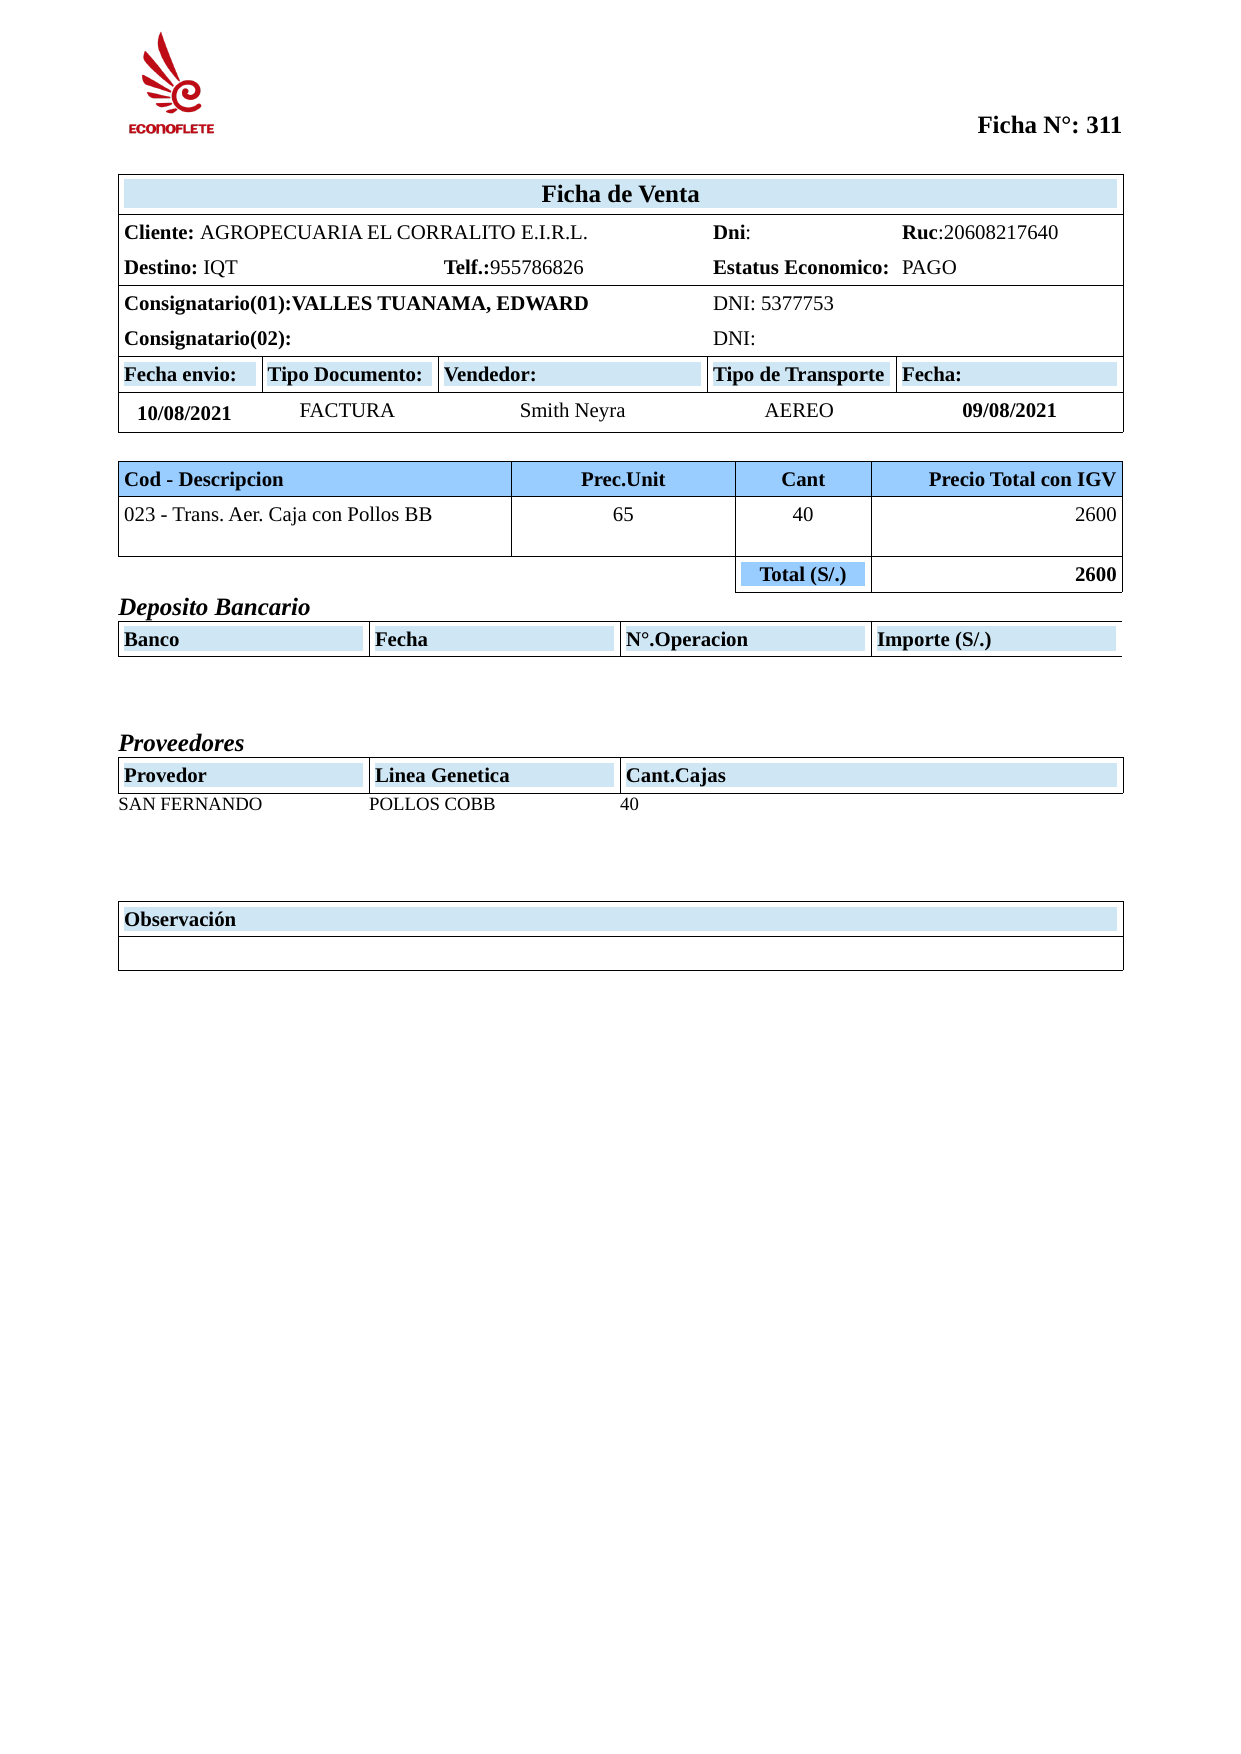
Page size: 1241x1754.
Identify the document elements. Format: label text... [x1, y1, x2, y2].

table_cell Cliente: AGROPECUARIA EL CORRALITO E.I.R.L. [119, 215, 707, 249]
table_cell 10/08/2021 [119, 393, 262, 432]
table_cell 40 [620, 794, 1123, 814]
table_cell Estatus Economico: [707, 249, 896, 285]
table_cell [118, 879, 369, 901]
table_cell Vendedor: [439, 357, 707, 392]
table_header Cant [736, 462, 871, 496]
table_cell [620, 705, 871, 728]
table_cell 65 [512, 497, 735, 556]
table_cell Destino: IQT [119, 249, 438, 285]
table_cell [620, 836, 1123, 858]
table_cell POLLOS COBB [369, 794, 620, 814]
table_cell Fecha: [897, 357, 1123, 392]
table_cell FACTURA [262, 393, 438, 432]
table_cell DNI: 5377753 [707, 286, 1123, 321]
table_cell Consignatario(01):VALLES TUANAMA, EDWARD [119, 286, 707, 321]
table_cell Tipo Documento: [263, 357, 438, 392]
table_cell [118, 557, 511, 592]
table_cell [369, 657, 620, 680]
table_cell [118, 705, 369, 728]
table_cell 40 [736, 497, 871, 556]
table_cell 09/08/2021 [896, 393, 1123, 432]
table_cell [369, 879, 620, 901]
table_cell Smith Neyra [438, 393, 707, 432]
table_cell SAN FERNANDO [118, 794, 369, 814]
table_header Cant.Cajas [621, 758, 1123, 793]
table_header Linea Genetica [370, 758, 620, 793]
text Deposito Bancario [118, 592, 1122, 621]
table_cell [118, 815, 369, 836]
text Proveedores [118, 728, 1122, 757]
table_cell Ruc:20608217640 [896, 215, 1123, 249]
table_cell [620, 858, 1123, 879]
table_cell AEREO [707, 393, 896, 432]
table_cell [118, 836, 369, 858]
table_cell DNI: [707, 321, 1123, 356]
table_header Importe (S/.) [872, 622, 1122, 656]
table_cell [511, 557, 735, 592]
table_cell [369, 836, 620, 858]
table_header Precio Total con IGV [872, 462, 1122, 496]
table_cell [871, 705, 1122, 728]
table_cell [369, 705, 620, 728]
table_cell Fecha envio: [119, 357, 262, 392]
table_cell 2600 [872, 497, 1122, 556]
table_cell [369, 680, 620, 704]
table_header Provedor [119, 758, 369, 793]
table_cell Consignatario(02): [119, 321, 707, 356]
table_cell [118, 680, 369, 704]
table_cell [620, 879, 1123, 901]
table_cell [118, 858, 369, 879]
table_cell Telf.:955786826 [438, 249, 707, 285]
table_header Ficha de Venta [119, 175, 1123, 214]
table_cell [620, 815, 1123, 836]
table_cell [119, 937, 1123, 969]
table_cell 023 - Trans. Aer. Caja con Pollos BB [119, 497, 511, 556]
table_cell [118, 657, 369, 680]
table_cell [871, 680, 1122, 704]
table_cell 2600 [872, 557, 1122, 592]
table_header Fecha [370, 622, 620, 656]
table_cell [871, 657, 1122, 680]
table_cell [620, 680, 871, 704]
picture [118, 31, 225, 134]
table_cell [369, 858, 620, 879]
table_header Banco [119, 622, 369, 656]
table_cell [620, 657, 871, 680]
table_cell Total (S/.) [736, 557, 871, 592]
table_cell Tipo de Transporte [708, 357, 896, 392]
table_header Observación [119, 902, 1123, 936]
table_cell [369, 815, 620, 836]
table_header N°.Operacion [621, 622, 871, 656]
table_header Cod - Descripcion [119, 462, 511, 496]
table_cell PAGO [896, 249, 1123, 285]
table_header Prec.Unit [512, 462, 735, 496]
table_cell Dni: [707, 215, 896, 249]
